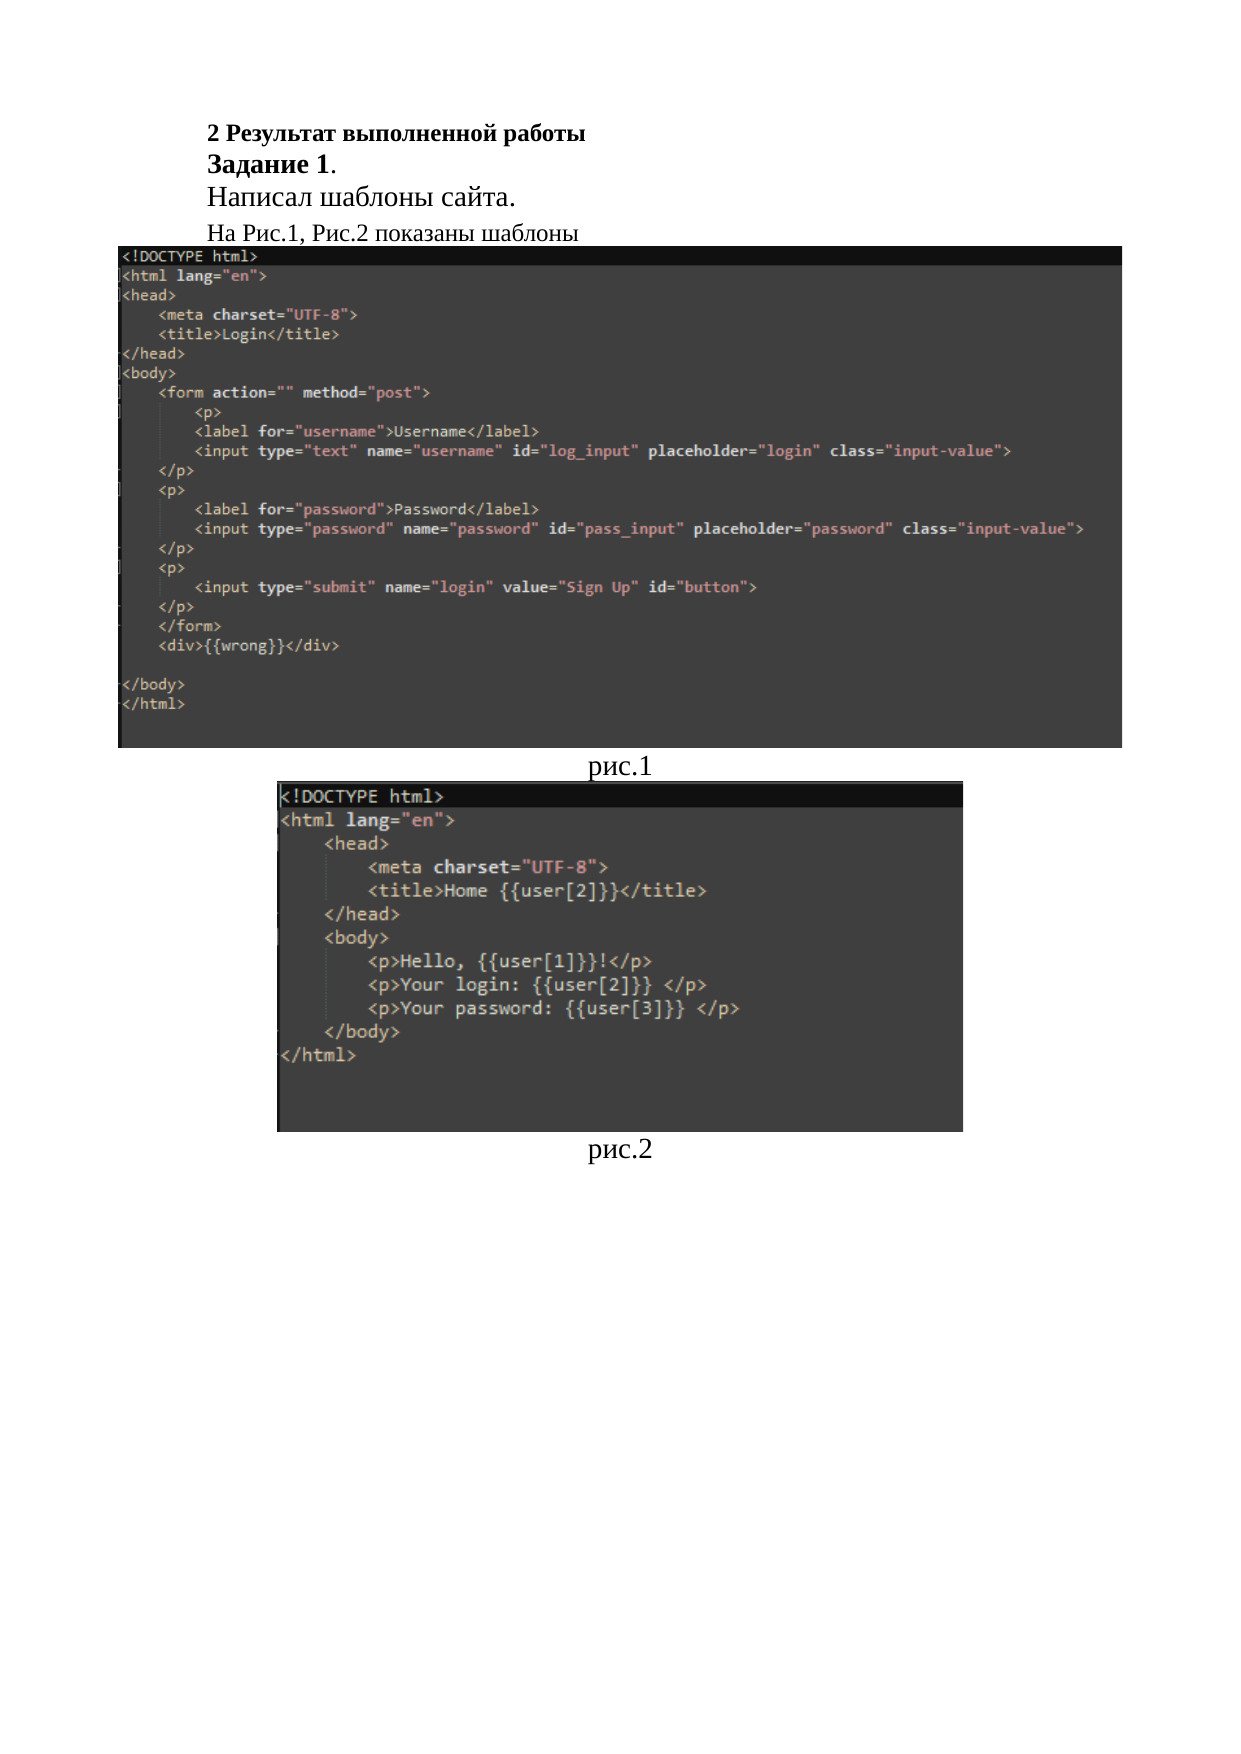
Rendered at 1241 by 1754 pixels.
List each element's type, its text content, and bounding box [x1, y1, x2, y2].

text рис.1 [118, 748, 1122, 781]
text Задание 1. [118, 147, 1122, 179]
text На Рис.1, Рис.2 показаны шаблоны [133, 218, 1122, 246]
text 2 Результат выполненной работы [118, 118, 1122, 147]
text Написал шаблоны сайта. [118, 179, 1122, 213]
text рис.2 [118, 1131, 1122, 1165]
